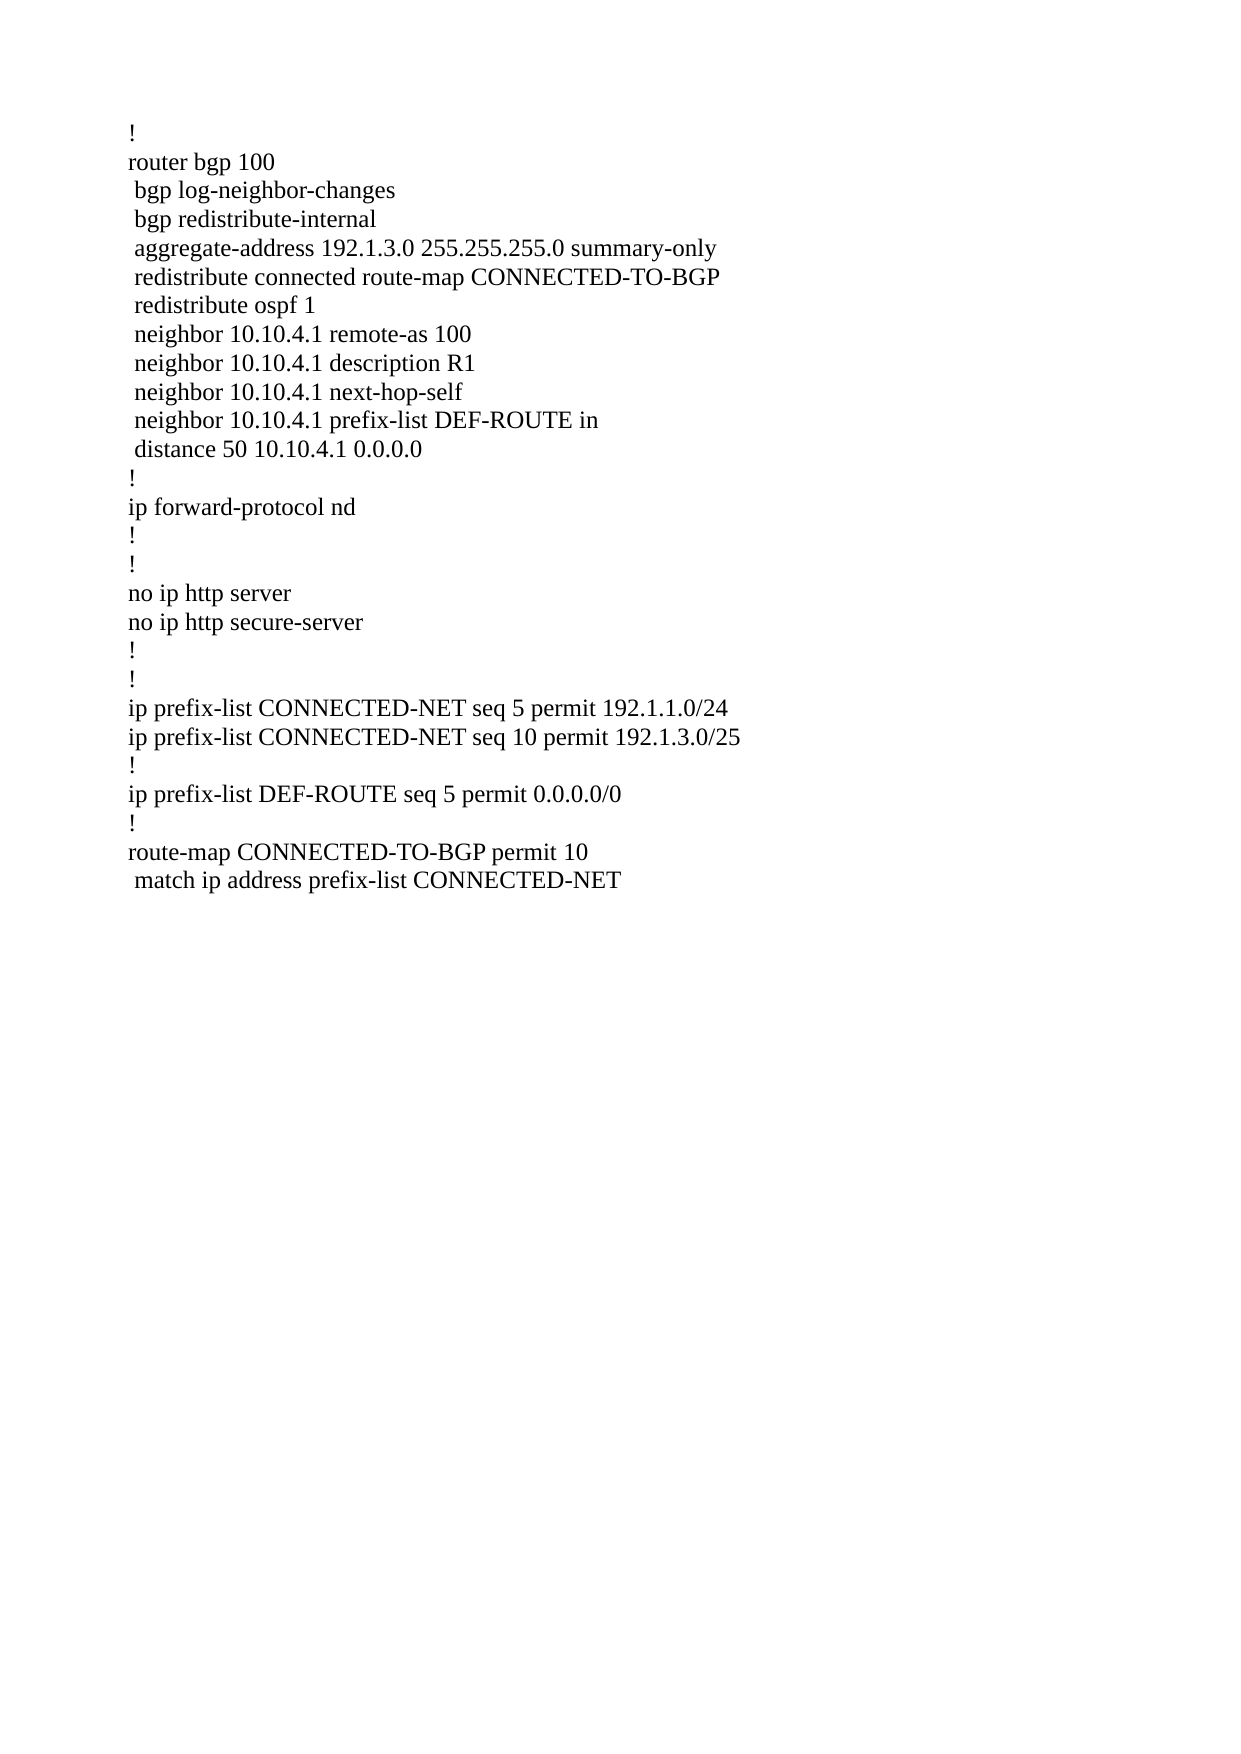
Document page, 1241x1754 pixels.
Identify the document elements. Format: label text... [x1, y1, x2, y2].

text ! [128, 118, 1122, 147]
text ip forward-protocol nd [128, 492, 1122, 521]
text neighbor 10.10.4.1 description R1 [128, 348, 1122, 377]
text bgp redistribute-internal [128, 204, 1122, 233]
text ip prefix-list DEF-ROUTE seq 5 permit 0.0.0.0/0 [128, 779, 1122, 808]
text bgp log-neighbor-changes [128, 176, 1122, 204]
text ! [128, 664, 1122, 693]
text ! [128, 521, 1122, 549]
text redistribute connected route-map CONNECTED-TO-BGP [128, 262, 1122, 291]
text neighbor 10.10.4.1 next-hop-self [128, 377, 1122, 406]
text neighbor 10.10.4.1 prefix-list DEF-ROUTE in [128, 406, 1122, 434]
text ! [128, 808, 1122, 837]
text ! [128, 463, 1122, 492]
text route-map CONNECTED-TO-BGP permit 10 [128, 837, 1122, 866]
text aggregate-address 192.1.3.0 255.255.255.0 summary-only [128, 233, 1122, 262]
text router bgp 100 [128, 147, 1122, 176]
text distance 50 10.10.4.1 0.0.0.0 [128, 434, 1122, 463]
text ip prefix-list CONNECTED-NET seq 5 permit 192.1.1.0/24 [128, 693, 1122, 722]
text no ip http secure-server [128, 607, 1122, 636]
text ip prefix-list CONNECTED-NET seq 10 permit 192.1.3.0/25 [128, 722, 1122, 751]
text redistribute ospf 1 [128, 291, 1122, 319]
text ! [128, 549, 1122, 578]
text ! [128, 751, 1122, 779]
text ! [128, 636, 1122, 664]
text no ip http server [128, 578, 1122, 607]
text match ip address prefix-list CONNECTED-NET [128, 866, 1122, 894]
text neighbor 10.10.4.1 remote-as 100 [128, 319, 1122, 348]
